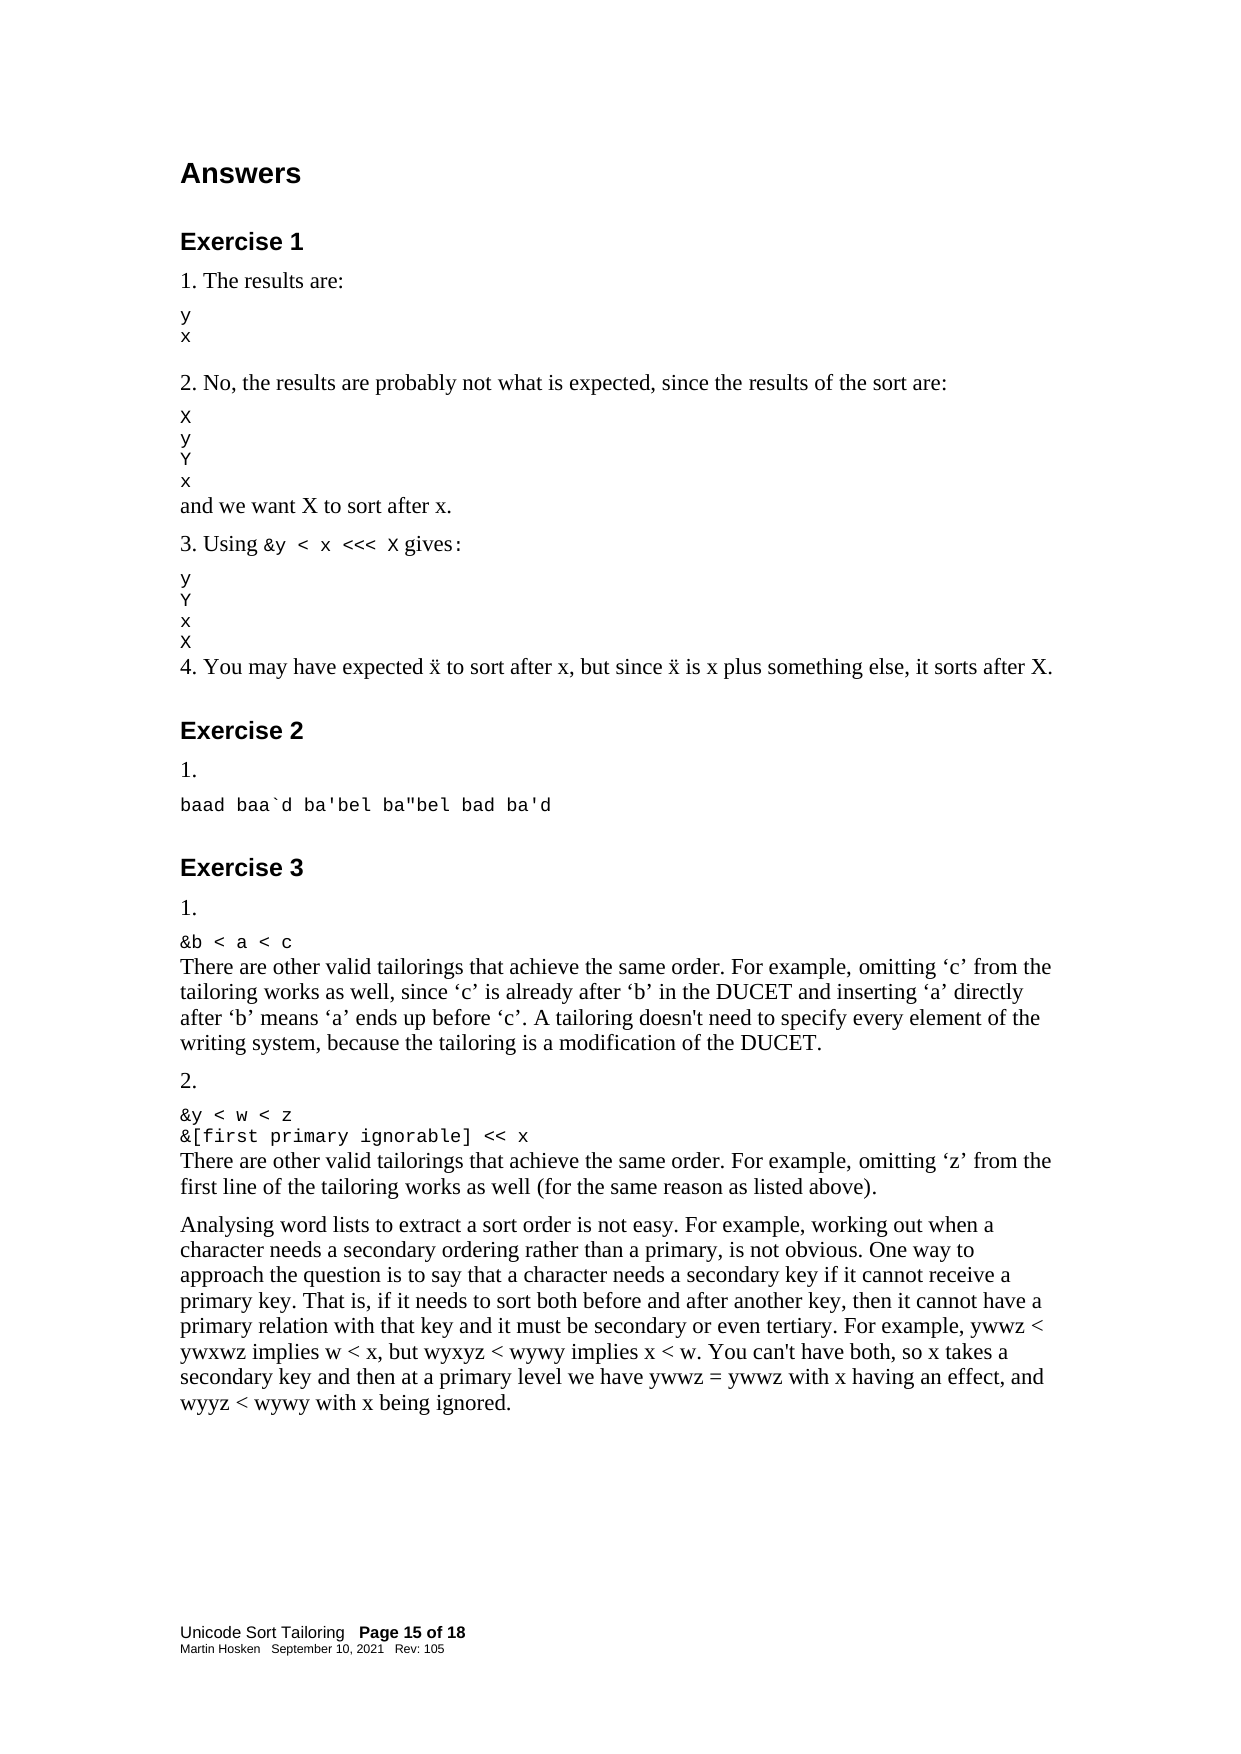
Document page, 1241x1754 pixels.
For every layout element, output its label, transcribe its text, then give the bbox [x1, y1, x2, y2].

text Y [180, 450, 1061, 471]
text 4. You may have expected ẍ to sort after x, but since ẍ is x plus something else, it sorts after X. [180, 654, 1061, 679]
text &b < a < c [180, 932, 1061, 954]
subtitle Exercise 2 [180, 717, 1061, 745]
text 3. Using &y < x <<< X gives: [180, 531, 1061, 557]
text x [180, 471, 1061, 493]
text baad baa`d ba'bel ba"bel bad ba'd [180, 795, 1061, 817]
text 2. [180, 1068, 1061, 1093]
text 2. No, the results are probably not what is expected, since the results of the sort are: [180, 370, 1061, 395]
text Analysing word lists to extract a sort order is not easy. For example, working out when a character needs a secondary ordering rather than a primary, is not obvious. One way to approach the question is to say that a character needs a secondary key if it cannot receive a primary key. That is, if it needs to sort both before and after another key, then it cannot have a primary relation with that key and it must be secondary or even tertiary. For example, ywwz < ywxwz implies w < x, but wyxyz < wywy implies x < w. You can't have both, so x takes a secondary key and then at a primary level we have ywwz = ywwz with x having an effect, and wyyz < wywy with x being ignored. [180, 1212, 1061, 1415]
text 1. The results are: [180, 268, 1061, 293]
subtitle Exercise 3 [180, 854, 1061, 882]
text &[first primary ignorable] << x [180, 1127, 1061, 1148]
text There are other valid tailorings that achieve the same order. For example, omitting ‘z’ from the first line of the tailoring works as well (for the same reason as listed above). [180, 1148, 1061, 1199]
text y [180, 306, 1061, 327]
subtitle Exercise 1 [180, 228, 1061, 256]
text 1. [180, 894, 1061, 920]
text and we want X to sort after x. [180, 493, 1061, 518]
subtitle Answers [180, 157, 1061, 190]
text &y < w < z [180, 1106, 1061, 1127]
text There are other valid tailorings that achieve the same order. For example, omitting ‘c’ from the tailoring works as well, since ‘c’ is already after ‘b’ in the DUCET and inserting ‘a’ directly after ‘b’ means ‘a’ ends up before ‘c’. A tailoring doesn't need to specify every element of the writing system, because the tailoring is a modification of the DUCET. [180, 954, 1061, 1055]
text y Y x X [180, 569, 1061, 654]
text X [180, 408, 1061, 429]
text x [180, 327, 1061, 348]
text 1. [180, 757, 1061, 783]
text y [180, 429, 1061, 450]
